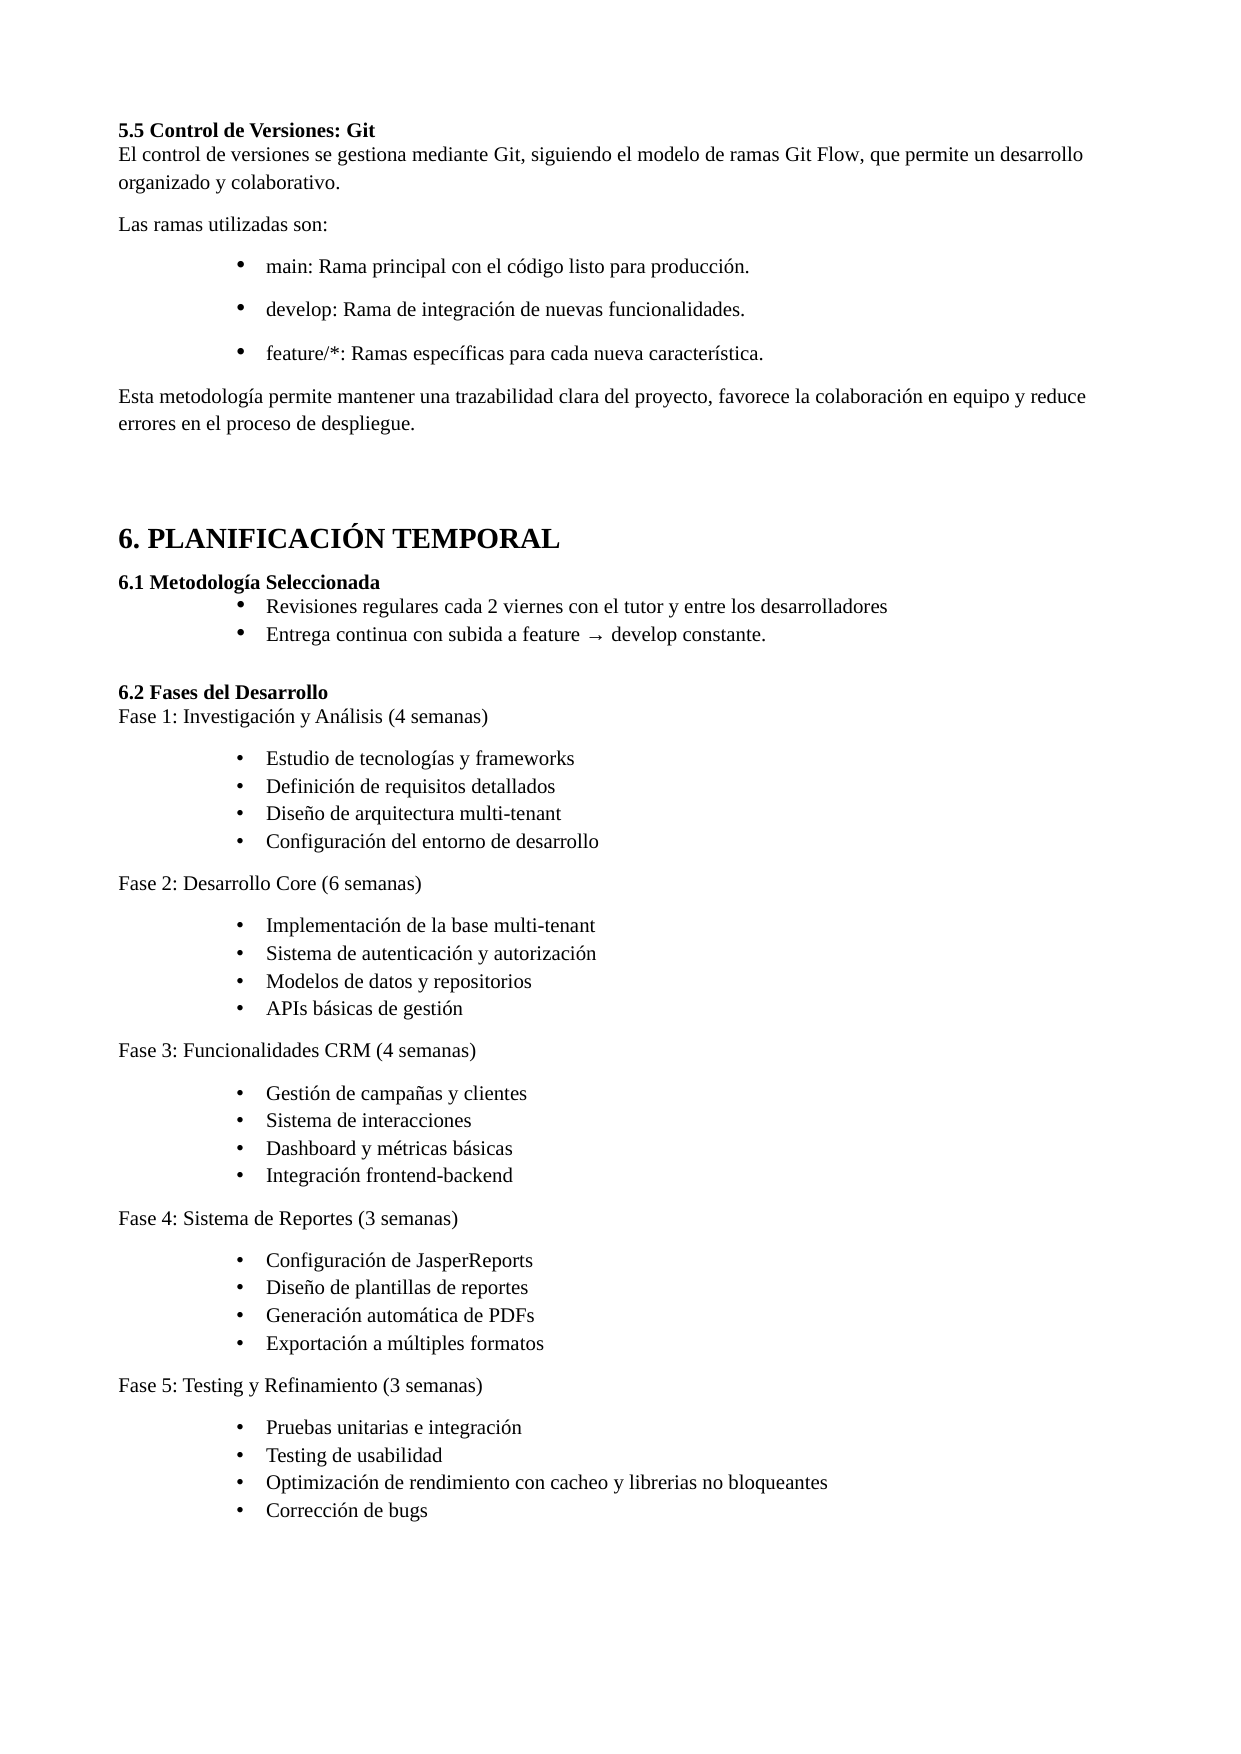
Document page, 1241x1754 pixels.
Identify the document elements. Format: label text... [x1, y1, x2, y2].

subtitle 6.1 Metodología Seleccionada [118, 569, 1122, 594]
list Diseño de plantillas de reportes [236, 1275, 1122, 1299]
text Las ramas utilizadas son: [118, 212, 1122, 236]
list Sistema de interacciones [236, 1108, 1122, 1132]
list main: Rama principal con el código listo para producción. [236, 254, 1122, 279]
text Fase 2: Desarrollo Core (6 semanas) [118, 871, 1122, 895]
list Corrección de bugs [236, 1498, 1122, 1522]
text Fase 5: Testing y Refinamiento (3 semanas) [118, 1373, 1122, 1397]
text Esta metodología permite mantener una trazabilidad clara del proyecto, favorece la colaboración en equipo y reduce errores en el proceso de despliegue. [118, 383, 1122, 435]
list Optimización de rendimiento con cacheo y librerias no bloqueantes [236, 1470, 1122, 1494]
text Fase 4: Sistema de Reportes (3 semanas) [118, 1206, 1122, 1229]
list Dashboard y métricas básicas [236, 1136, 1122, 1160]
list Modelos de datos y repositorios [236, 968, 1122, 993]
list Sistema de autenticación y autorización [236, 941, 1122, 965]
list feature/*: Ramas específicas para cada nueva característica. [236, 340, 1122, 365]
list Gestión de campañas y clientes [236, 1081, 1122, 1104]
list Testing de usabilidad [236, 1442, 1122, 1467]
text Fase 3: Funcionalidades CRM (4 semanas) [118, 1038, 1122, 1062]
list Implementación de la base multi-tenant [236, 913, 1122, 937]
list develop: Rama de integración de nuevas funcionalidades. [236, 297, 1122, 322]
list Exportación a múltiples formatos [236, 1331, 1122, 1354]
text El control de versiones se gestiona mediante Git, siguiendo el modelo de ramas Git Flow, que permite un desarrollo organizado y colaborativo. [118, 142, 1122, 194]
list Generación automática de PDFs [236, 1303, 1122, 1327]
list Configuración del entorno de desarrollo [236, 829, 1122, 853]
subtitle 6.2 Fases del Desarrollo [118, 680, 1122, 704]
subtitle 5.5 Control de Versiones: Git [118, 118, 1122, 142]
list Definición de requisitos detallados [236, 774, 1122, 798]
text Fase 1: Investigación y Análisis (4 semanas) [118, 704, 1122, 728]
list Diseño de arquitectura multi-tenant [236, 801, 1122, 825]
list Estudio de tecnologías y frameworks [236, 746, 1122, 770]
list Integración frontend-backend [236, 1163, 1122, 1187]
list Pruebas unitarias e integración [236, 1415, 1122, 1439]
list APIs básicas de gestión [236, 996, 1122, 1020]
list Entrega continua con subida a feature → develop constante. [236, 622, 1122, 647]
subtitle 6. PLANIFICACIÓN TEMPORAL [118, 521, 1122, 555]
list Revisiones regulares cada 2 viernes con el tutor y entre los desarrolladores [236, 594, 1122, 618]
list Configuración de JasperReports [236, 1248, 1122, 1272]
